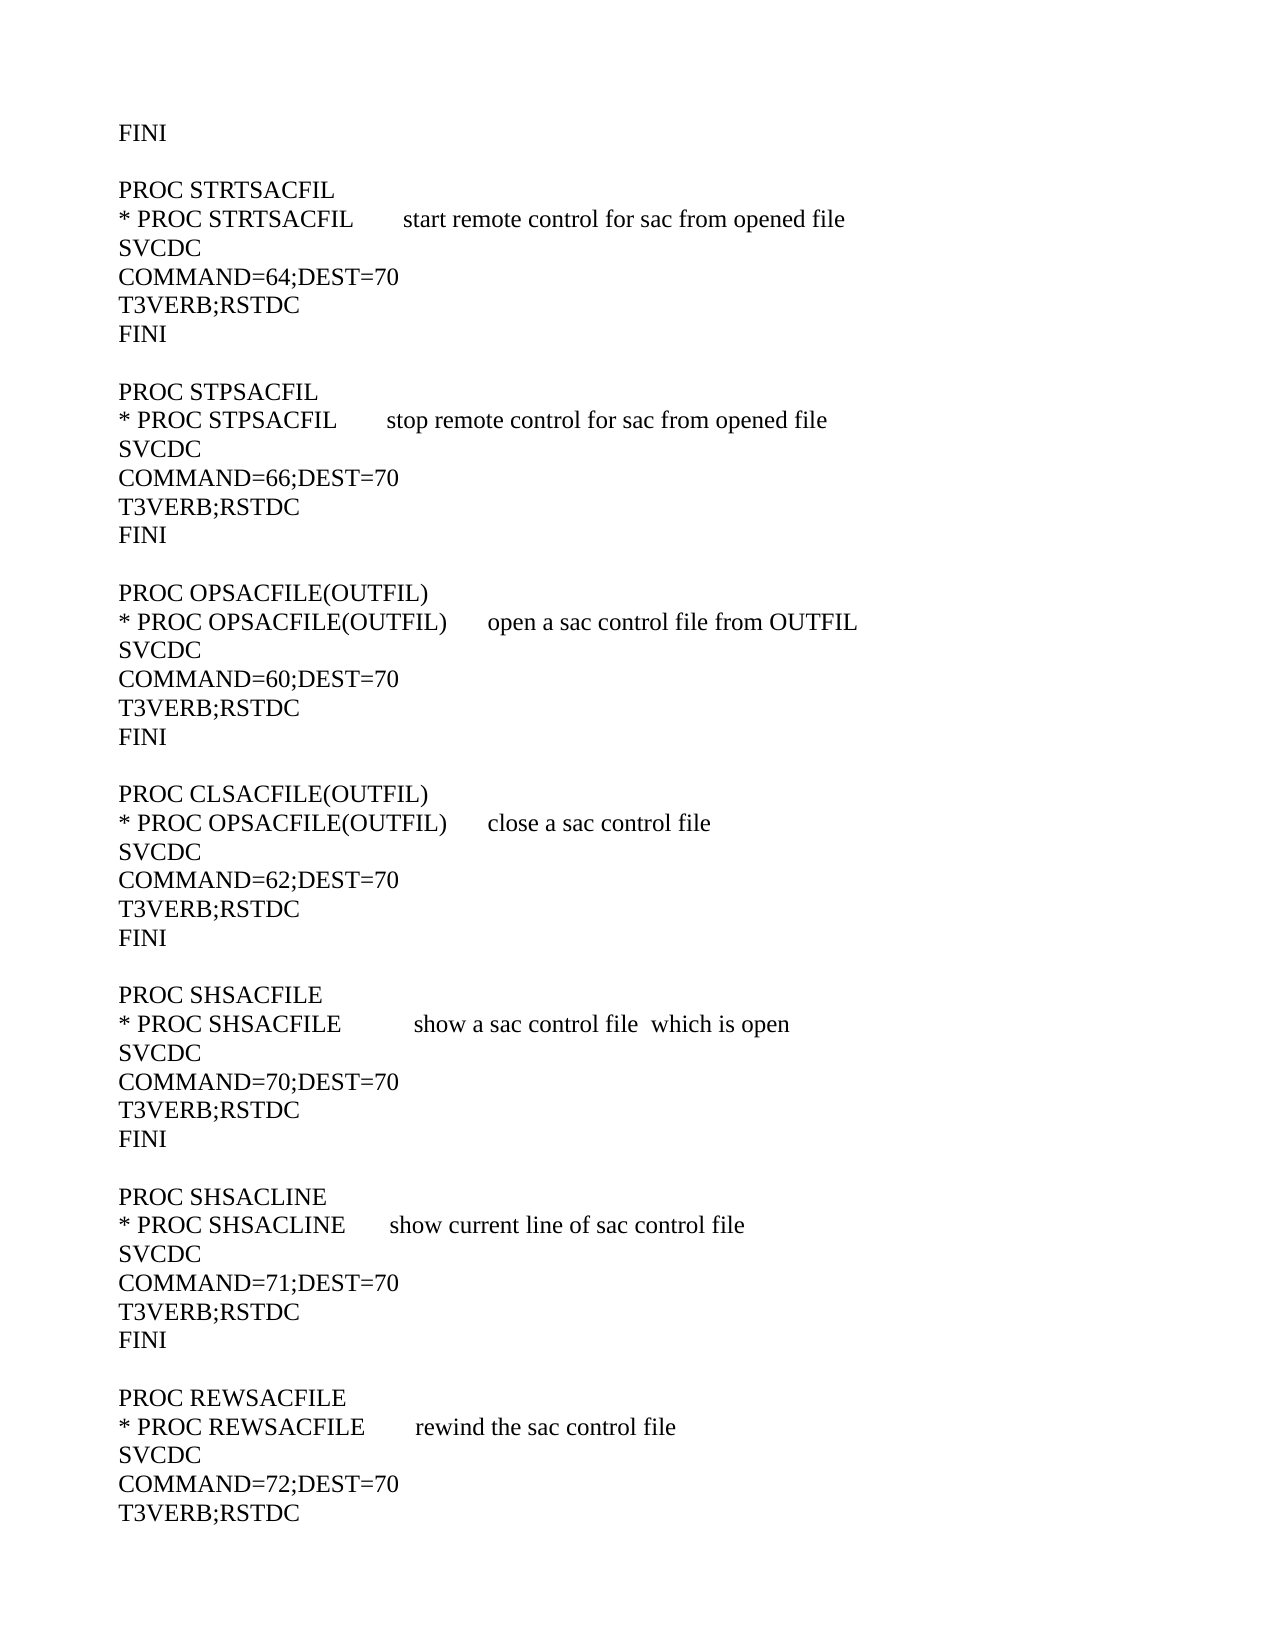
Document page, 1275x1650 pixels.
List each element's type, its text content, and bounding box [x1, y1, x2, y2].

text PROC REWSACFILE [118, 1383, 1157, 1412]
text SVCDC [118, 1038, 1157, 1067]
text * PROC REWSACFILE rewind the sac control file [118, 1412, 1157, 1441]
text * PROC STRTSACFIL start remote control for sac from opened file [118, 204, 1157, 233]
text * PROC SHSACFILE show a sac control file which is open [118, 1009, 1157, 1038]
text T3VERB;RSTDC [118, 693, 1157, 722]
text COMMAND=70;DEST=70 [118, 1067, 1157, 1096]
text T3VERB;RSTDC [118, 1498, 1157, 1527]
text PROC CLSACFILE(OUTFIL) [118, 779, 1157, 808]
text FINI [118, 1124, 1157, 1153]
text T3VERB;RSTDC [118, 291, 1157, 319]
text T3VERB;RSTDC [118, 492, 1157, 521]
text SVCDC [118, 1441, 1157, 1469]
text FINI [118, 1326, 1157, 1354]
text FINI [118, 722, 1157, 751]
text PROC SHSACLINE [118, 1182, 1157, 1211]
text SVCDC [118, 233, 1157, 262]
text SVCDC [118, 837, 1157, 866]
text COMMAND=66;DEST=70 [118, 463, 1157, 492]
text COMMAND=60;DEST=70 [118, 664, 1157, 693]
text PROC STPSACFIL [118, 377, 1157, 406]
text T3VERB;RSTDC [118, 1297, 1157, 1326]
text * PROC OPSACFILE(OUTFIL) close a sac control file [118, 808, 1157, 837]
text * PROC STPSACFIL stop remote control for sac from opened file [118, 406, 1157, 434]
text PROC SHSACFILE [118, 981, 1157, 1009]
text COMMAND=71;DEST=70 [118, 1268, 1157, 1297]
text COMMAND=62;DEST=70 [118, 866, 1157, 894]
text SVCDC [118, 1239, 1157, 1268]
text SVCDC [118, 636, 1157, 664]
text PROC OPSACFILE(OUTFIL) [118, 578, 1157, 607]
text FINI [118, 319, 1157, 348]
text SVCDC [118, 434, 1157, 463]
text PROC STRTSACFIL [118, 176, 1157, 204]
text FINI [118, 923, 1157, 952]
text T3VERB;RSTDC [118, 894, 1157, 923]
text * PROC SHSACLINE show current line of sac control file [118, 1211, 1157, 1239]
text T3VERB;RSTDC [118, 1096, 1157, 1124]
text FINI [118, 521, 1157, 549]
text FINI [118, 118, 1157, 147]
text COMMAND=64;DEST=70 [118, 262, 1157, 291]
text COMMAND=72;DEST=70 [118, 1469, 1157, 1498]
text * PROC OPSACFILE(OUTFIL) open a sac control file from OUTFIL [118, 607, 1157, 636]
